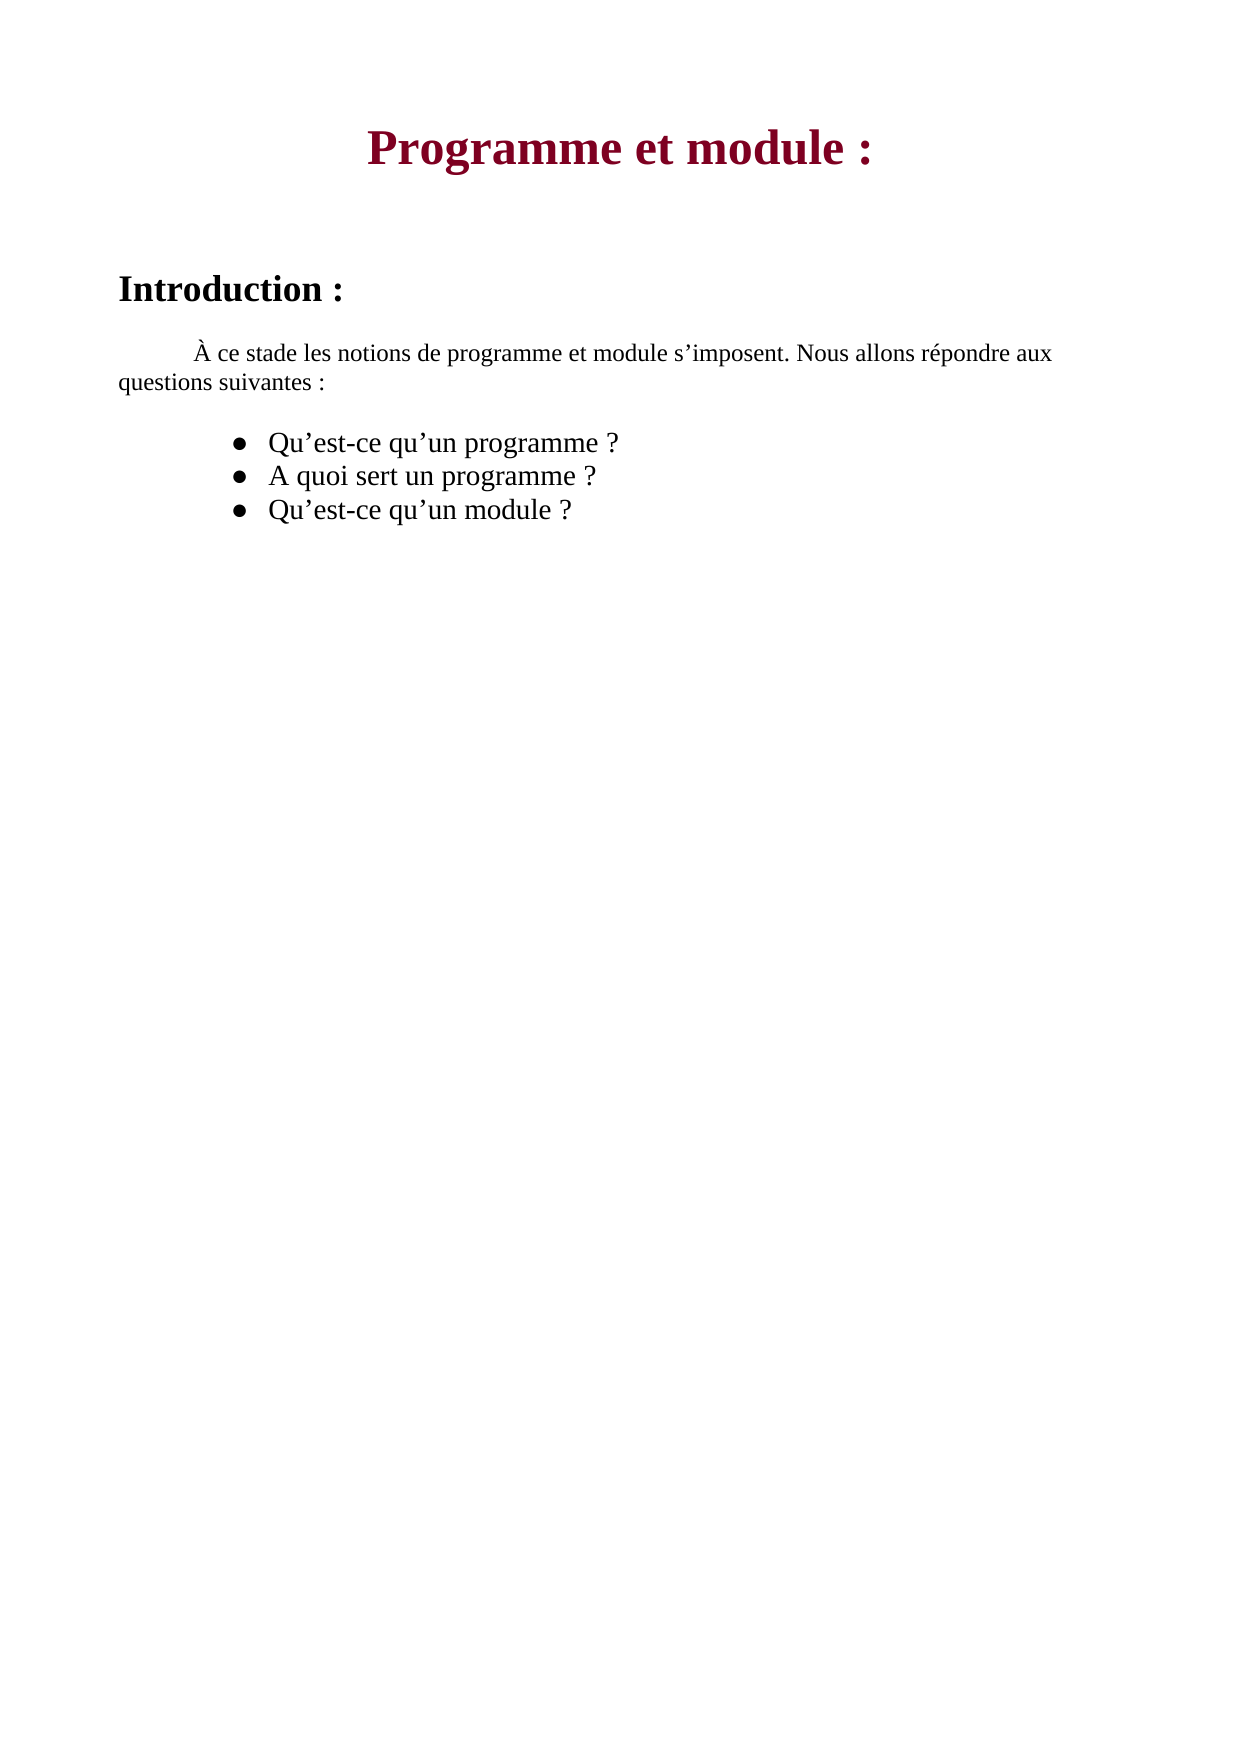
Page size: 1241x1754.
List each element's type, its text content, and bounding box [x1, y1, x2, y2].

list Qu’est-ce qu’un programme ? [231, 425, 1122, 458]
list Qu’est-ce qu’un module ? [231, 492, 1122, 525]
text Programme et module : [118, 118, 1122, 176]
text Introduction : [118, 267, 1122, 310]
list A quoi sert un programme ? [231, 458, 1122, 492]
text À ce stade les notions de programme et module s’imposent. Nous allons répondre aux questions suivantes : [118, 338, 1122, 396]
